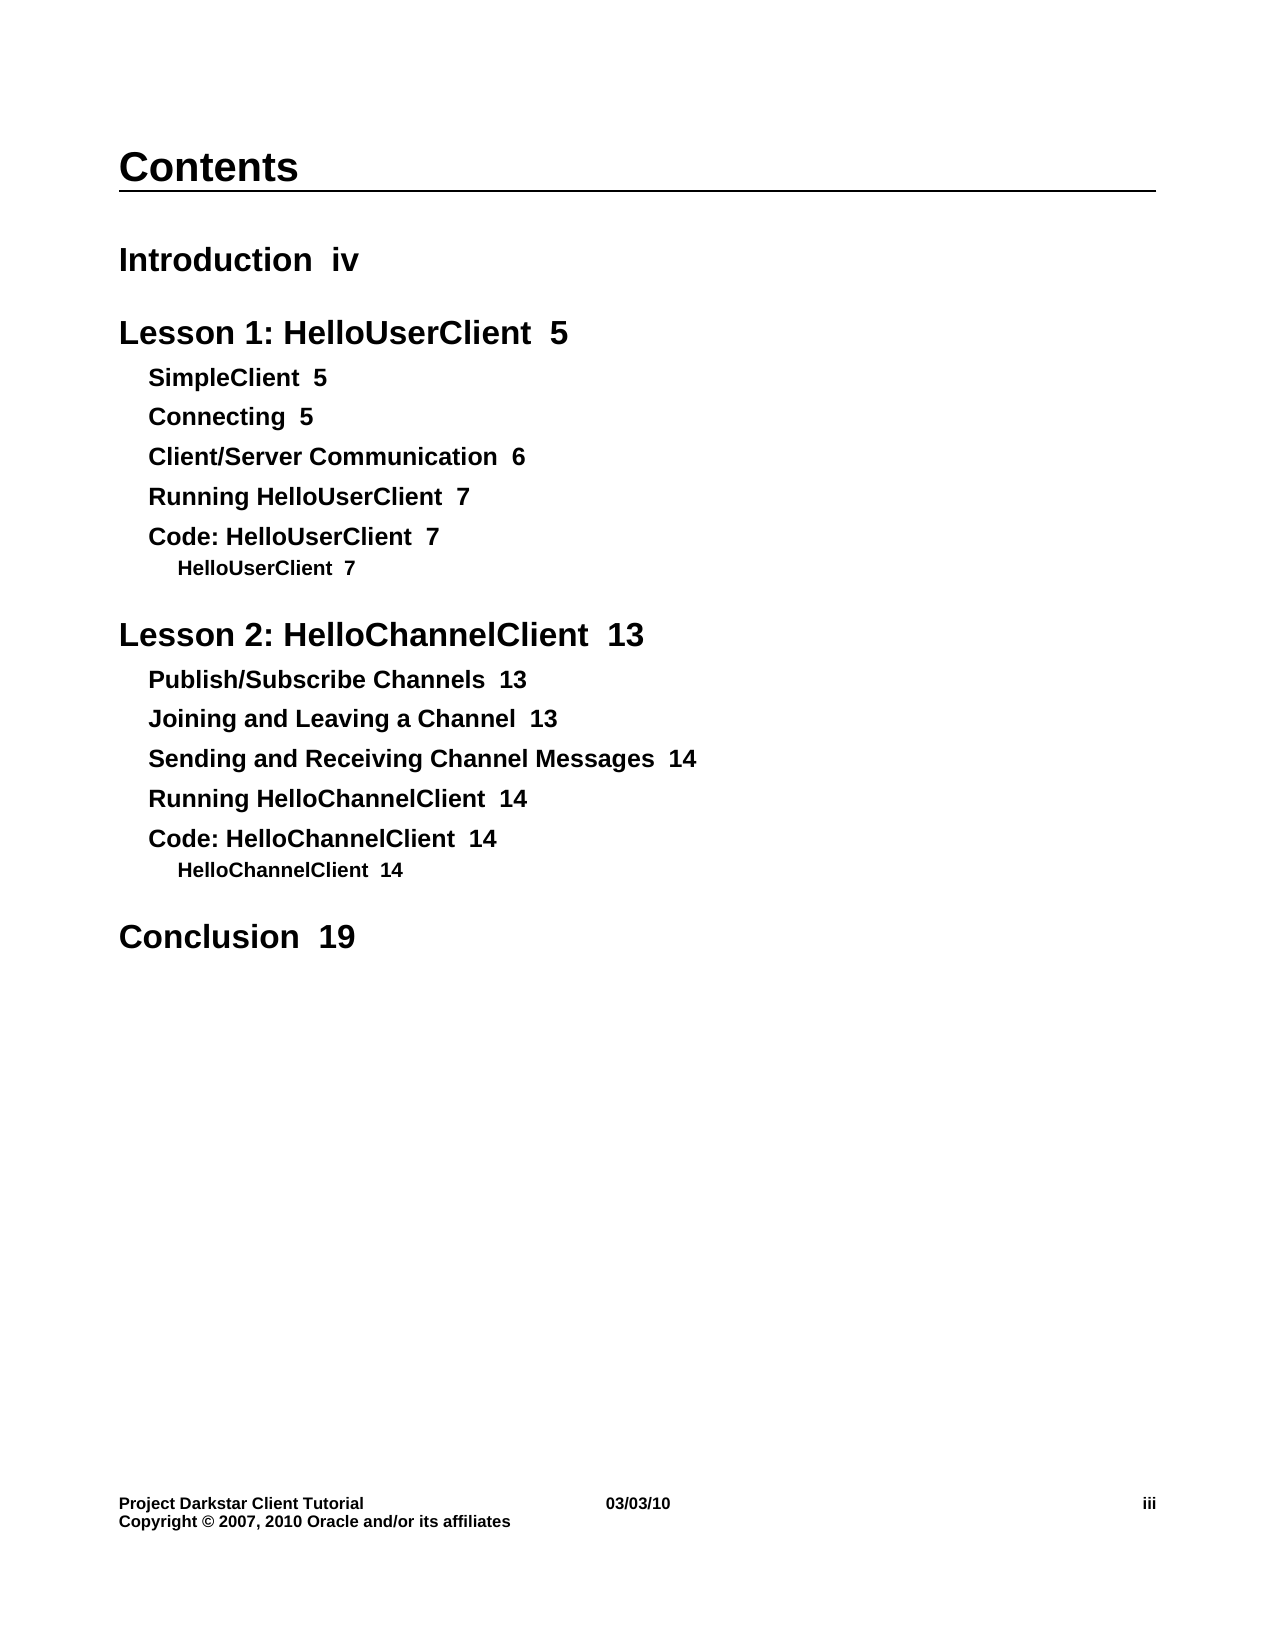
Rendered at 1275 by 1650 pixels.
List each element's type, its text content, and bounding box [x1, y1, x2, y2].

text Code: HelloChannelClient 14 [148, 825, 1156, 853]
text Code: HelloUserClient 7 [148, 523, 1156, 551]
text Lesson 1: HelloUserClient 5 [118, 314, 1156, 351]
text HelloUserClient 7 [177, 557, 1156, 580]
text Running HelloChannelClient 14 [148, 785, 1156, 813]
text Client/Server Communication 6 [148, 443, 1156, 471]
text Joining and Leaving a Channel 13 [148, 705, 1156, 733]
text Publish/Subscribe Channels 13 [148, 665, 1156, 693]
text Lesson 2: HelloChannelClient 13 [118, 616, 1156, 653]
text Introduction iv [118, 241, 1156, 278]
text SimpleClient 5 [148, 363, 1156, 391]
text Connecting 5 [148, 403, 1156, 431]
text Running HelloUserClient 7 [148, 483, 1156, 511]
text Sending and Receiving Channel Messages 14 [148, 745, 1156, 773]
text Conclusion 19 [118, 918, 1156, 956]
subtitle Contents [118, 143, 1156, 192]
text HelloChannelClient 14 [177, 859, 1156, 882]
